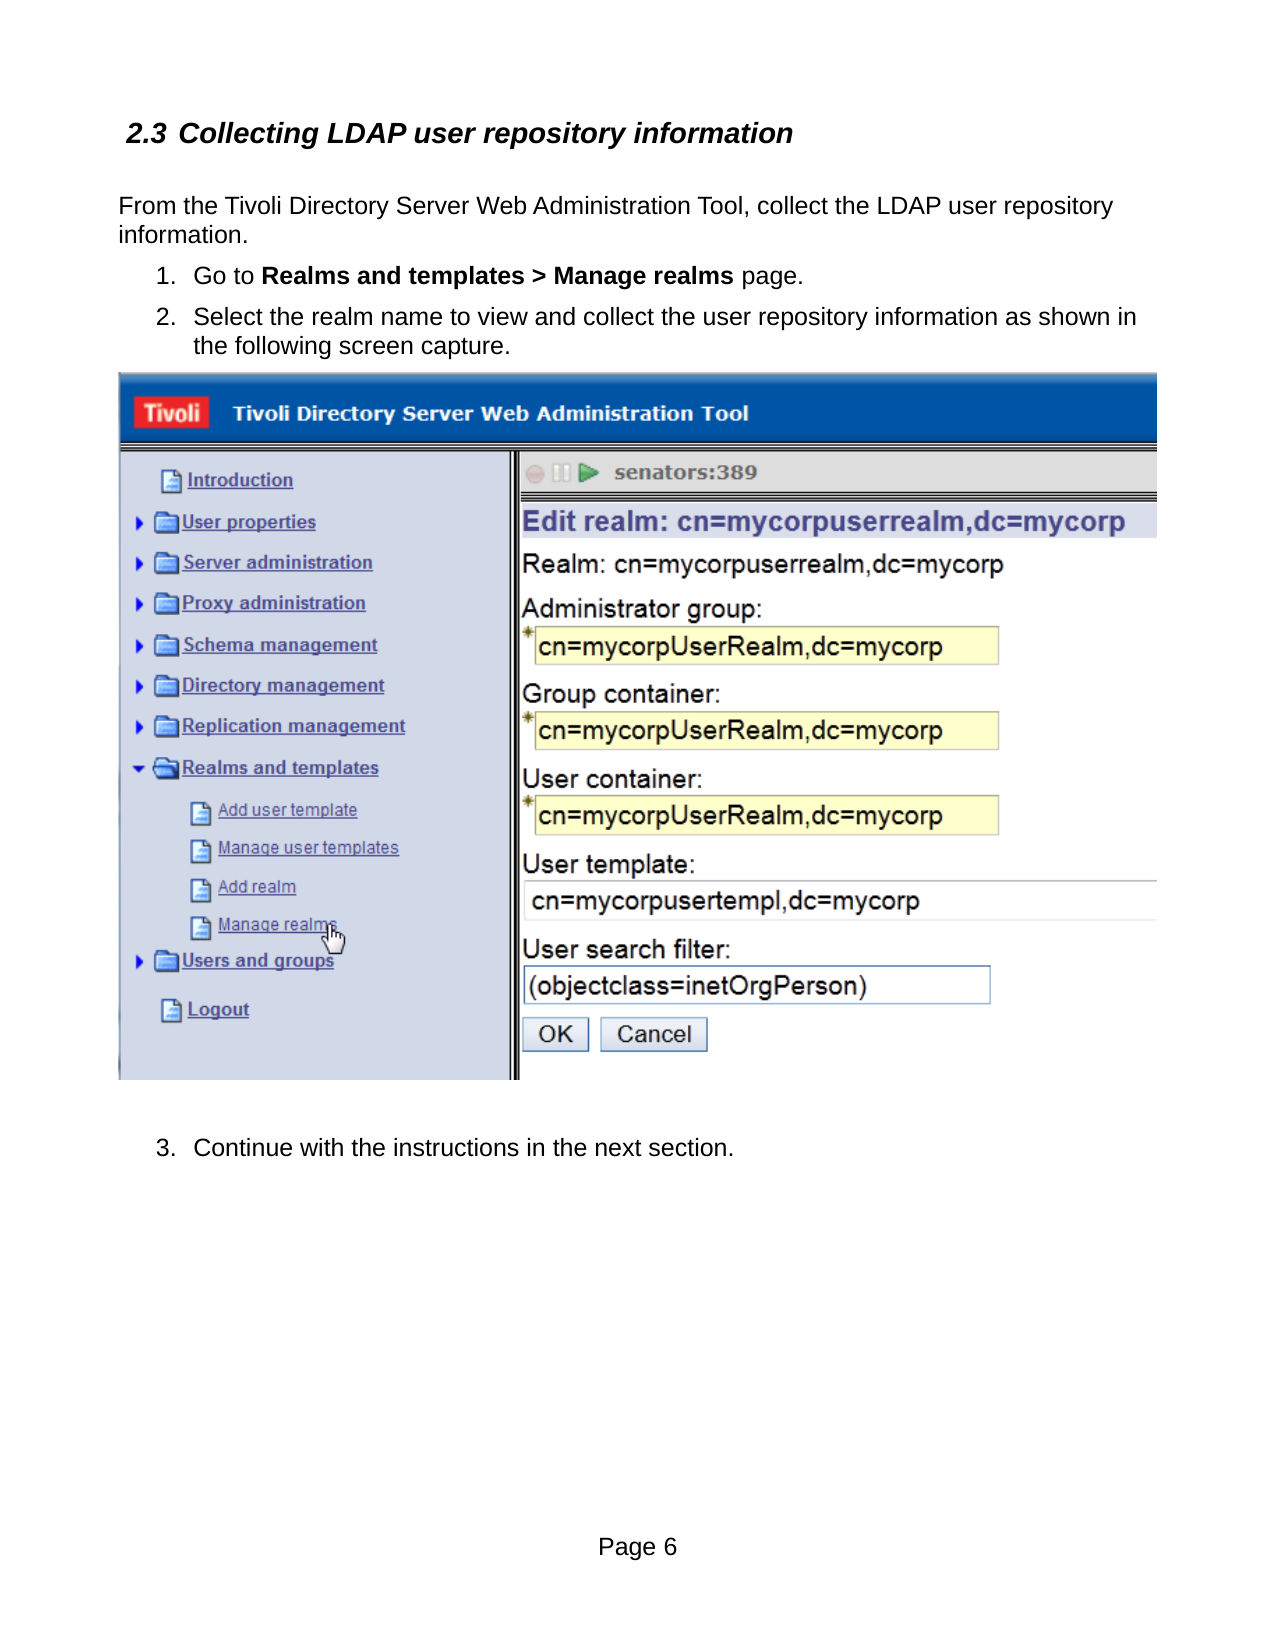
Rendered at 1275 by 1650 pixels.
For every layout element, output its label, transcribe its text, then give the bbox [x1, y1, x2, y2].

text From the Tivoli Directory Server Web Administration Tool, collect the LDAP user repository information. [118, 191, 1157, 248]
list Continue with the instructions in the next section. [156, 1133, 1157, 1162]
subtitle Collecting LDAP user repository information [118, 116, 1157, 150]
list Select the realm name to view and collect the user repository information as shown in the following screen capture. [156, 302, 1157, 360]
list Go to Realms and templates > Manage realms page. [156, 261, 1157, 290]
